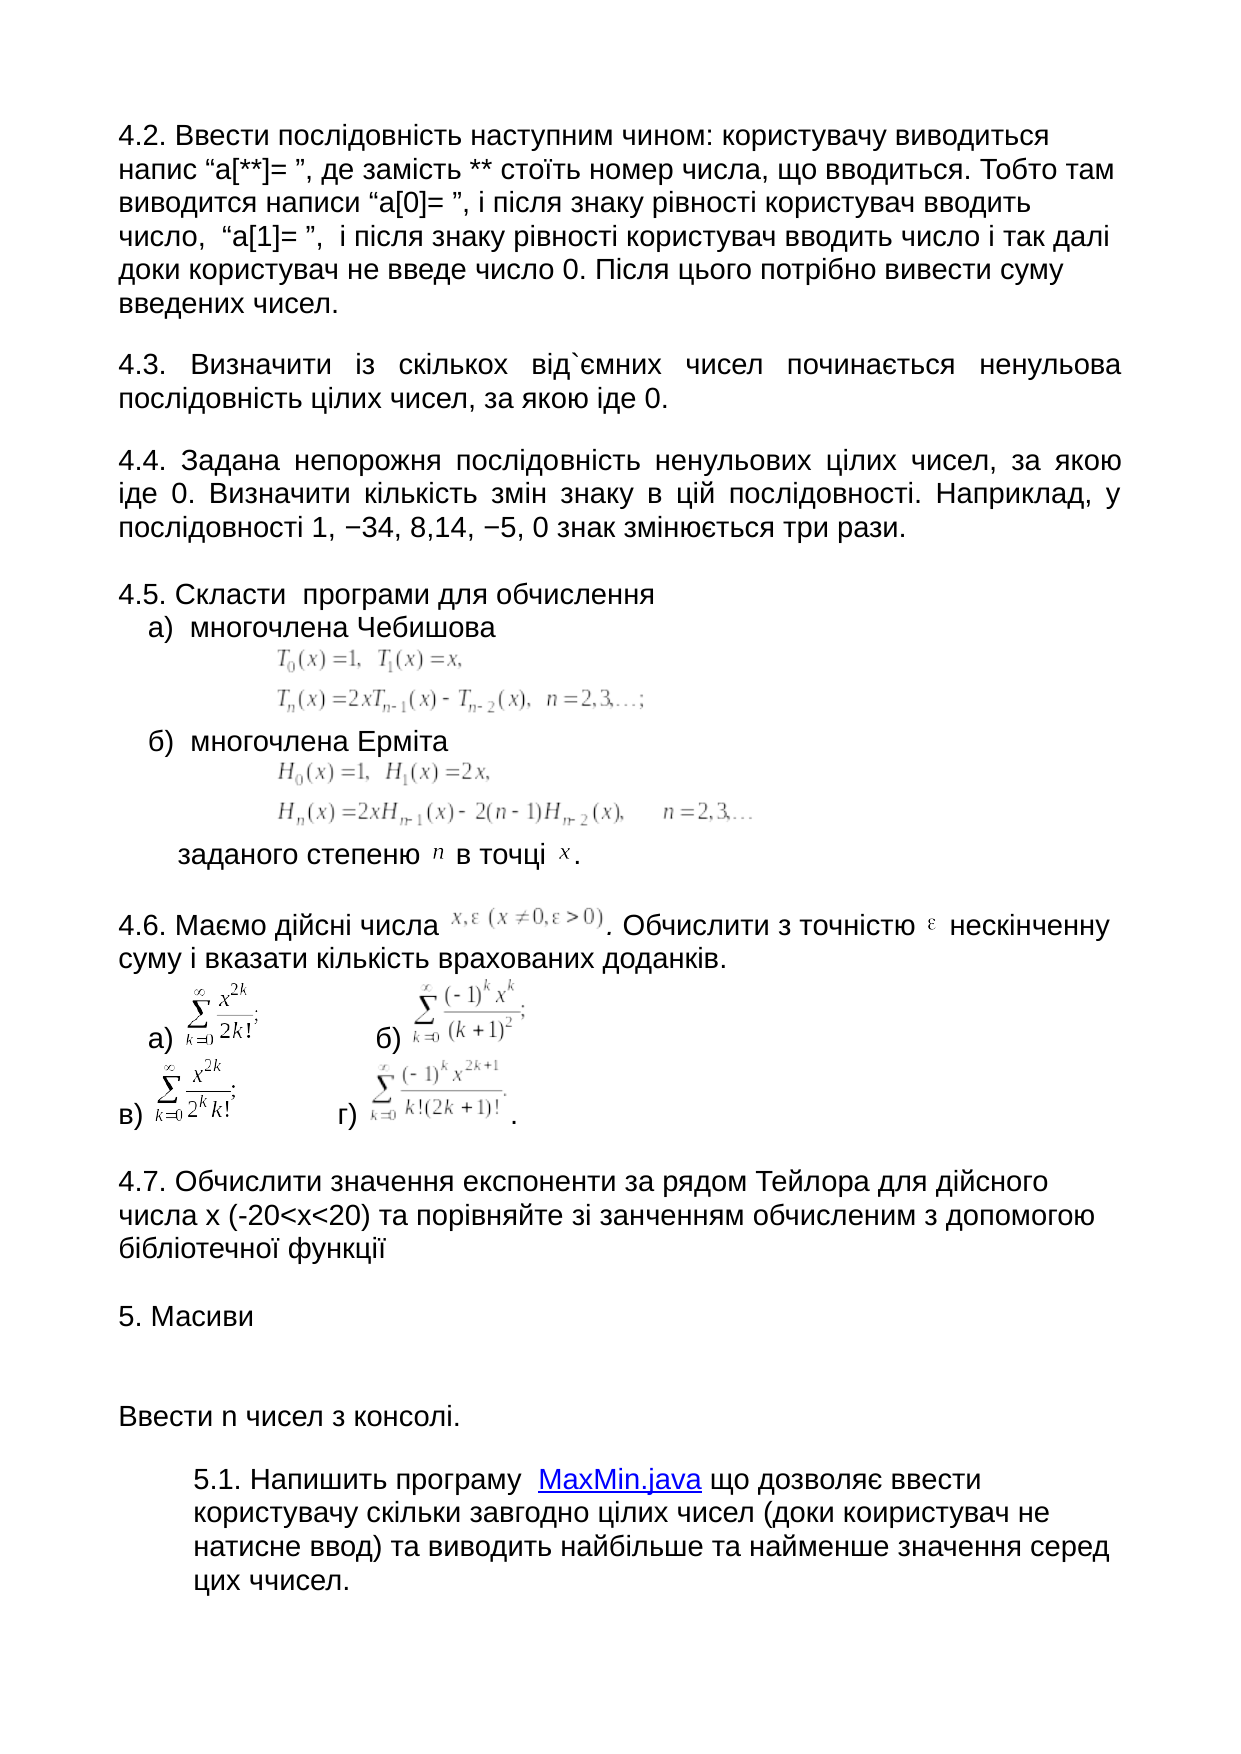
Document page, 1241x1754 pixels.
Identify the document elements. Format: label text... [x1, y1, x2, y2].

text 4.5. Скласти програми для обчислення [118, 577, 1122, 610]
list 5.1. Напишить програму MaxMin.java що дозволяє ввести користувачу скільки завгодно цілих чисел (доки коиристувач не натисне ввод) та виводить найбільше та найменше значення серед цих ччисел. [156, 1462, 1122, 1596]
text 4.3. Визначити із скількох від`ємних чисел починається ненульова послідовність цілих чисел, за якою іде 0. [118, 347, 1122, 414]
text 4.2. Ввести послідовність наступним чином: користувачу виводиться напис “a[**]= ”, де замість ** стоїть номер числа, що вводиться. Тобто там виводится написи “a[0]= ”, і після знаку рівності користувач вводить число, “a[1]= ”, і після знаку рівності користувач вводить число і так далі доки користувач не введе число 0. Після цього потрібно вивести суму введених чисел. [118, 118, 1122, 319]
text 4.4. Задана непорожня послідовність ненульових цілих чисел, за якою іде 0. Визначити кількість змін знаку в цій послідовності. Наприклад, у послідовності 1, −34, 8,14, −5, 0 знак змінюється три рази. [118, 442, 1122, 543]
text Ввести n чисел з консолі. [118, 1399, 1122, 1433]
text заданого степеню в точці . [148, 837, 1122, 870]
text а) многочлена Чебишова [118, 610, 1122, 644]
text 4.6. Маємо дійсні числа . Обчислити з точністю нескінченну суму і вказати кількість врахованих доданків. [118, 904, 1122, 975]
text в) г) . [118, 1055, 1122, 1131]
text а) б) [118, 975, 1122, 1055]
text 4.7. Обчислити значення експоненти за рядом Тейлора для дійсного числа x (-20<x<20) та порівняйте зі занченням обчисленим з допомогою бібліотечної функції [118, 1164, 1122, 1265]
text б) многочлена Ерміта [118, 723, 1122, 757]
text 5. Масиви [118, 1299, 1122, 1332]
